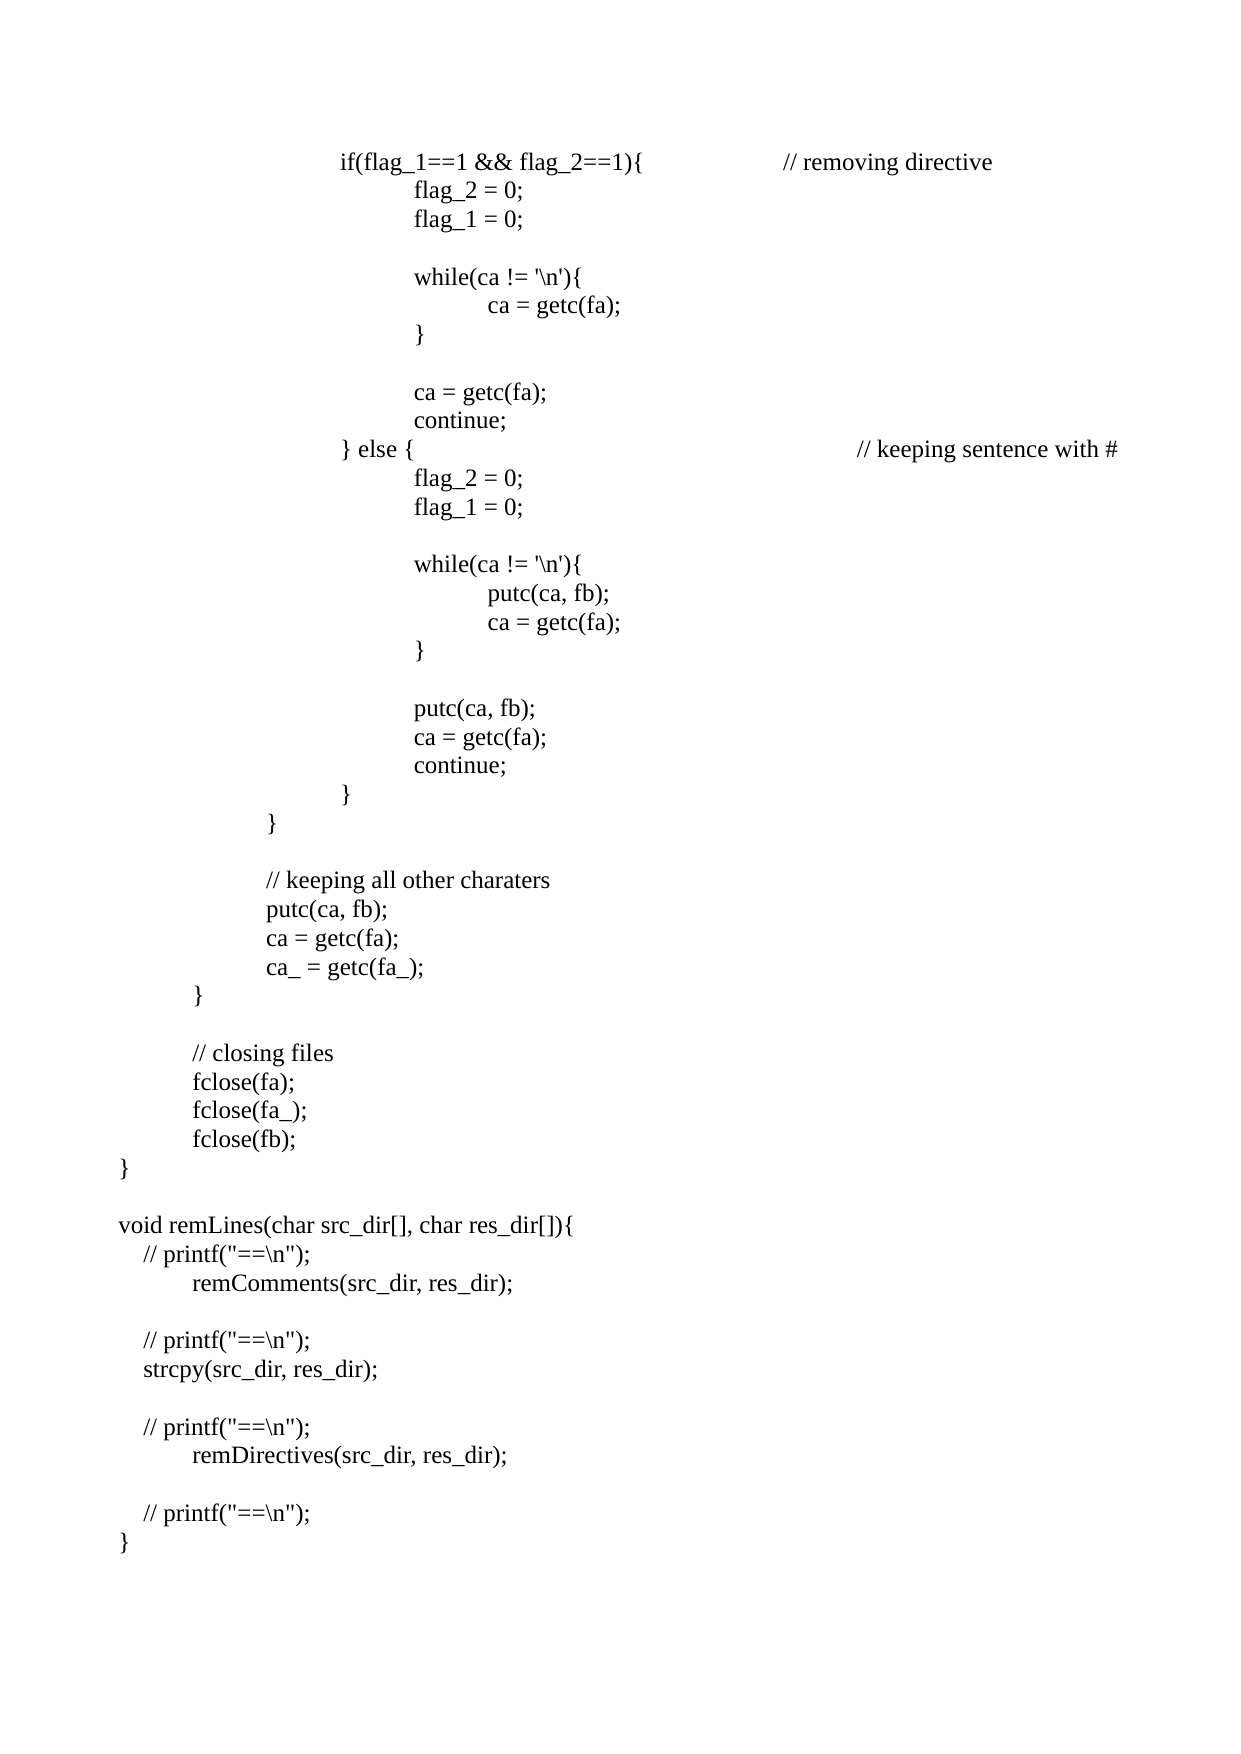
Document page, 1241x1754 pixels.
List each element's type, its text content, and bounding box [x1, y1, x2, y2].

text ca_ = getc(fa_); [118, 952, 1122, 981]
text fclose(fa); [118, 1067, 1122, 1096]
text // printf("==\n"); [118, 1498, 1122, 1527]
text putc(ca, fb); [118, 894, 1122, 923]
text continue; [118, 751, 1122, 779]
text flag_1 = 0; [118, 492, 1122, 521]
text flag_2 = 0; [118, 176, 1122, 204]
text strcpy(src_dir, res_dir); [118, 1354, 1122, 1383]
text putc(ca, fb); [118, 578, 1122, 607]
text } [118, 319, 1122, 348]
text // printf("==\n"); [118, 1326, 1122, 1354]
text remComments(src_dir, res_dir); [118, 1268, 1122, 1297]
text // printf("==\n"); [118, 1239, 1122, 1268]
text ca = getc(fa); [118, 377, 1122, 406]
text } else { // keeping sentence with # [118, 434, 1122, 463]
text } [118, 636, 1122, 664]
text ca = getc(fa); [118, 722, 1122, 751]
text fclose(fa_); [118, 1096, 1122, 1124]
text while(ca != '\n'){ [118, 262, 1122, 291]
text } [118, 808, 1122, 837]
text fclose(fb); [118, 1124, 1122, 1153]
text ca = getc(fa); [118, 923, 1122, 952]
text while(ca != '\n'){ [118, 549, 1122, 578]
text // keeping all other charaters [118, 866, 1122, 894]
text // printf("==\n"); [118, 1412, 1122, 1441]
text void remLines(char src_dir[], char res_dir[]){ [118, 1211, 1122, 1239]
text remDirectives(src_dir, res_dir); [118, 1441, 1122, 1469]
text ca = getc(fa); [118, 607, 1122, 636]
text // closing files [118, 1038, 1122, 1067]
text flag_1 = 0; [118, 204, 1122, 233]
text ca = getc(fa); [118, 291, 1122, 319]
text continue; [118, 406, 1122, 434]
text } [118, 981, 1122, 1009]
text } [118, 779, 1122, 808]
text putc(ca, fb); [118, 693, 1122, 722]
text if(flag_1==1 && flag_2==1){ // removing directive [118, 147, 1122, 176]
text flag_2 = 0; [118, 463, 1122, 492]
text } [118, 1527, 1122, 1556]
text } [118, 1153, 1122, 1182]
